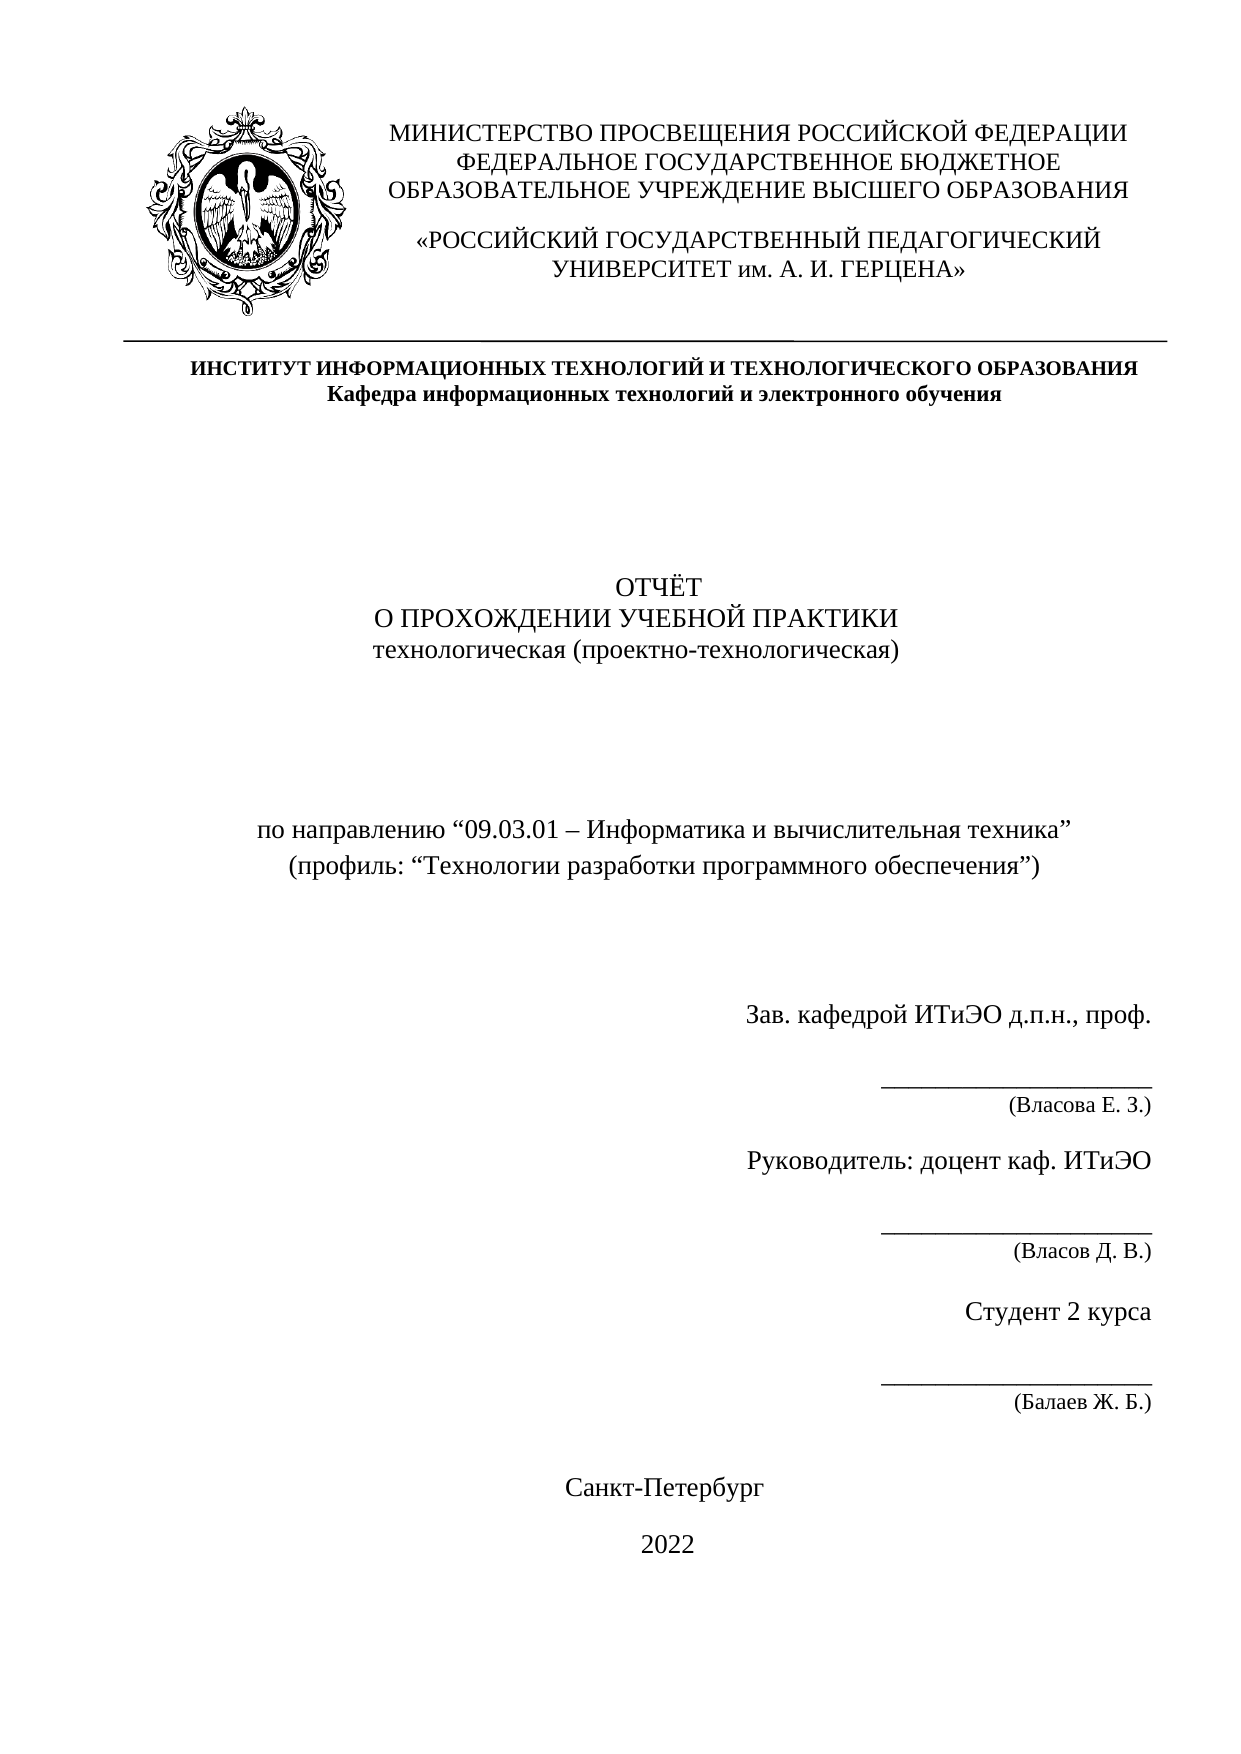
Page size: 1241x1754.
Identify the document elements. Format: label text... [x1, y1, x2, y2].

text Зав. кафедрой ИТиЭО д.п.н., проф. [177, 998, 1152, 1029]
text ОТЧЁТ О ПРОХОЖДЕНИИ УЧЕБНОЙ ПРАКТИКИ технологическая (проектно-технологическая) [121, 571, 1152, 664]
text (профиль: “Технологии разработки программного обеспечения”) [177, 849, 1152, 880]
text ____________________ [177, 1357, 1152, 1388]
text по направлению “09.03.01 – Информатика и вычислительная техника” [177, 813, 1152, 844]
text (Власова Е. З.) [177, 1091, 1152, 1118]
text (Власов Д. В.) [177, 1237, 1152, 1264]
picture [145, 106, 347, 316]
text Руководитель: доцент каф. ИТиЭО [177, 1144, 1152, 1175]
text ____________________ [177, 1060, 1152, 1091]
text «РОССИЙСКИЙ ГОСУДАРСТВЕННЫЙ ПЕДАГОГИЧЕСКИЙ УНИВЕРСИТЕТ им. А. И. ГЕРЦЕНА» [347, 225, 1152, 283]
text Санкт-Петербург [177, 1471, 1152, 1502]
subtitle Кафедра информационных технологий и электронного обучения [177, 380, 1152, 406]
text ФЕДЕРАЛЬНОЕ ГОСУДАРСТВЕННОЕ БЮДЖЕТНОЕ ОБРАЗОВАТЕЛЬНОЕ УЧРЕЖДЕНИЕ ВЫСШЕГО ОБРАЗОВАНИЯ [347, 147, 1152, 204]
text ИНСТИТУТ ИНФОРМАЦИОННЫХ ТЕХНОЛОГИЙ И ТЕХНОЛОГИЧЕСКОГО ОБРАЗОВАНИЯ [177, 356, 1152, 380]
text МИНИСТЕРСТВО ПРОСВЕЩЕНИЯ РОССИЙСКОЙ ФЕДЕРАЦИИ [347, 118, 1152, 147]
text 2022 [177, 1528, 1152, 1559]
text ____________________ [177, 1206, 1152, 1237]
text (Балаев Ж. Б.) [177, 1388, 1152, 1415]
text Студент 2 курса [177, 1295, 1152, 1326]
